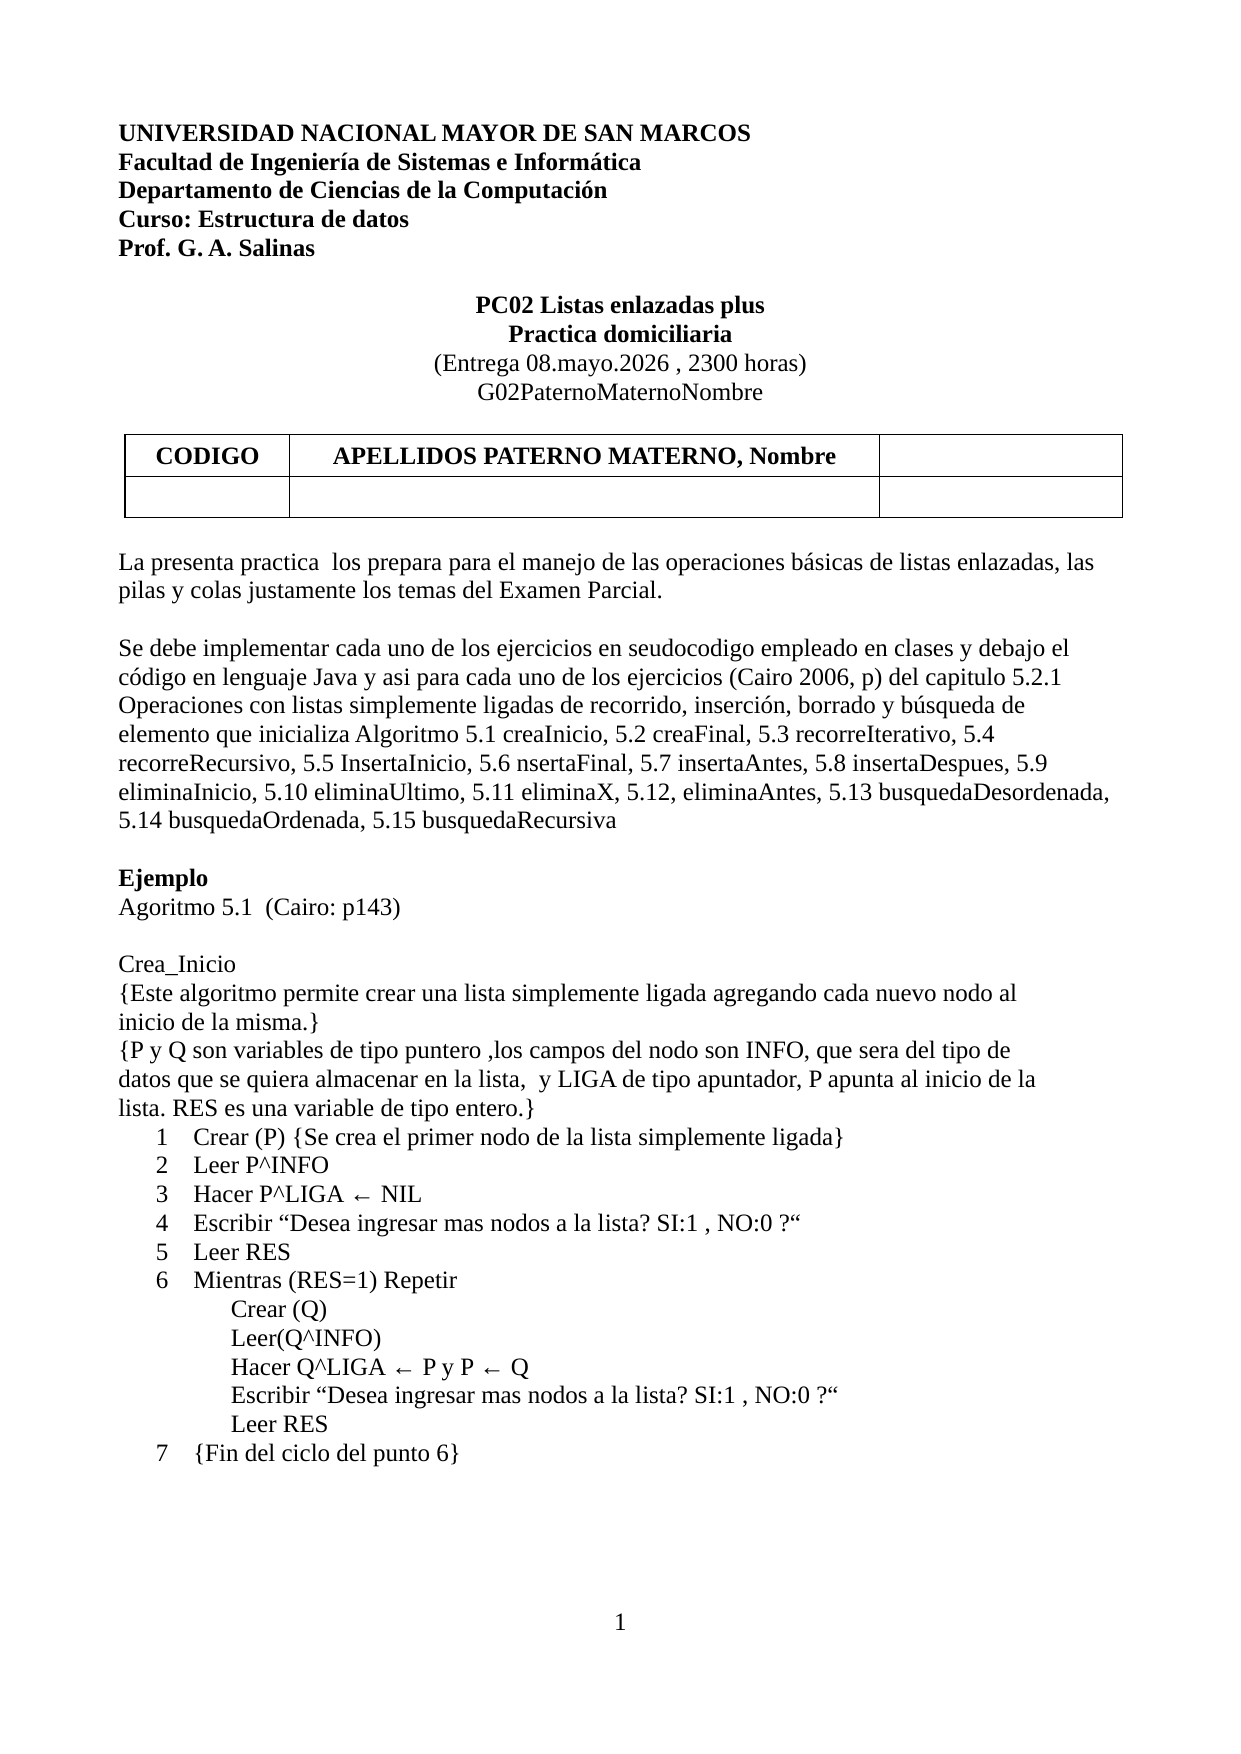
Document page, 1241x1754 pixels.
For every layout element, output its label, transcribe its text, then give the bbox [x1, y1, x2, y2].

list Crear (Q) [193, 1294, 1122, 1323]
list Mientras (RES=1) Repetir [156, 1265, 1122, 1294]
text Curso: Estructura de datos [118, 204, 1122, 233]
text datos que se quiera almacenar en la lista, y LIGA de tipo apuntador, P apunta al inicio de la [118, 1064, 1122, 1093]
list Leer(Q^INFO) [193, 1323, 1122, 1352]
text Prof. G. A. Salinas [118, 233, 1122, 262]
table_header APELLIDOS PATERNO MATERNO, Nombre [290, 435, 879, 476]
text lista. RES es una variable de tipo entero.} [118, 1093, 1122, 1122]
text Ejemplo [118, 863, 1122, 892]
text PC02 Listas enlazadas plus [118, 291, 1122, 319]
table_header [880, 435, 1122, 476]
list Leer RES [156, 1237, 1122, 1265]
list Hacer P^LIGA ← NIL [156, 1179, 1122, 1208]
list {Fin del ciclo del punto 6} [156, 1438, 1122, 1467]
table_header CODIGO [126, 435, 289, 476]
text Practica domiciliaria [118, 319, 1122, 348]
table_cell [880, 477, 1122, 517]
list Crear (P) {Se crea el primer nodo de la lista simplemente ligada} [156, 1122, 1122, 1150]
text Se debe implementar cada uno de los ejercicios en seudocodigo empleado en clases y debajo el código en lenguaje Java y asi para cada uno de los ejercicios (Cairo 2006, p) del capitulo 5.2.1 Operaciones con listas simplemente ligadas de recorrido, inserción, borrado y búsqueda de elemento que inicializa Algoritmo 5.1 creaInicio, 5.2 creaFinal, 5.3 recorreIterativo, 5.4 recorreRecursivo, 5.5 InsertaInicio, 5.6 nsertaFinal, 5.7 insertaAntes, 5.8 insertaDespues, 5.9 eliminaInicio, 5.10 eliminaUltimo, 5.11 eliminaX, 5.12, eliminaAntes, 5.13 busquedaDesordenada, 5.14 busquedaOrdenada, 5.15 busquedaRecursiva [118, 633, 1122, 834]
text UNIVERSIDAD NACIONAL MAYOR DE SAN MARCOS [118, 118, 1122, 147]
text {Este algoritmo permite crear una lista simplemente ligada agregando cada nuevo nodo al [118, 978, 1122, 1007]
text (Entrega 08.mayo.2026 , 2300 horas) [118, 348, 1122, 377]
list Escribir “Desea ingresar mas nodos a la lista? SI:1 , NO:0 ?“ [193, 1380, 1122, 1409]
table_cell [290, 477, 879, 517]
text Departamento de Ciencias de la Computación [118, 176, 1122, 204]
list Leer RES [193, 1409, 1122, 1438]
text Agoritmo 5.1 (Cairo: p143) [118, 892, 1122, 920]
text {P y Q son variables de tipo puntero ,los campos del nodo son INFO, que sera del tipo de [118, 1035, 1122, 1064]
text Facultad de Ingeniería de Sistemas e Informática [118, 147, 1122, 176]
list Leer P^INFO [156, 1150, 1122, 1179]
text G02PaternoMaternoNombre [118, 377, 1122, 406]
list Hacer Q^LIGA ← P y P ← Q [193, 1352, 1122, 1380]
text inicio de la misma.} [118, 1007, 1122, 1035]
text Crea_Inicio [118, 949, 1122, 978]
table_cell [126, 477, 289, 517]
text La presenta practica los prepara para el manejo de las operaciones básicas de listas enlazadas, las pilas y colas justamente los temas del Examen Parcial. [118, 547, 1122, 604]
list Escribir “Desea ingresar mas nodos a la lista? SI:1 , NO:0 ?“ [156, 1208, 1122, 1237]
